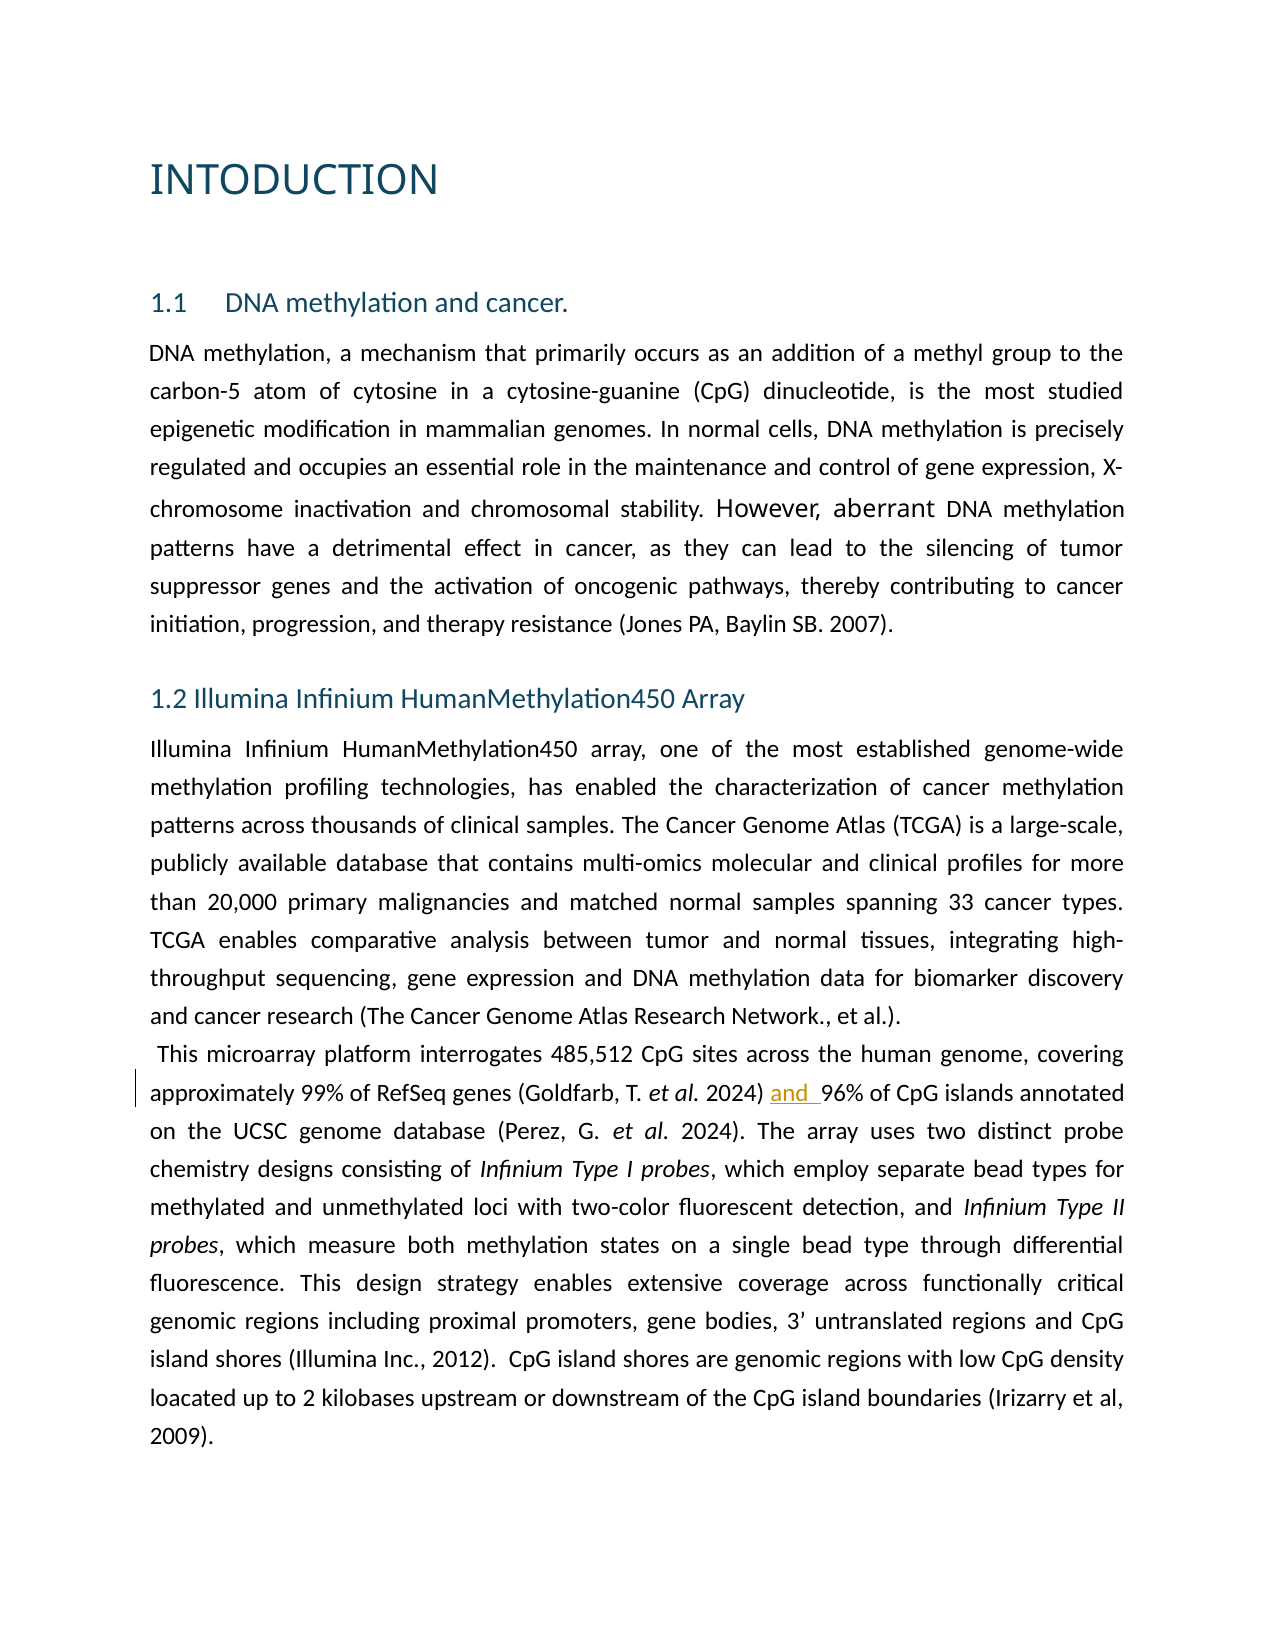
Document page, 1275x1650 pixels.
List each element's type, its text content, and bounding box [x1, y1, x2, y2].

subtitle 1.1 DNA methylation and cancer. [150, 284, 1125, 320]
text DNA methylation, a mechanism that primarily occurs as an addition of a methyl group to the carbon-5 atom of cytosine in a cytosine-guanine (CpG) dinucleotide, is the most studied epigenetic modification in mammalian genomes. In normal cells, DNA methylation is precisely regulated and occupies an essential role in the maintenance and control of gene expression, X-chromosome inactivation and chromosomal stability. However, aberrant DNA methylation patterns have a detrimental effect in cancer, as they can lead to the silencing of tumor suppressor genes and the activation of oncogenic pathways, thereby contributing to cancer initiation, progression, and therapy resistance (Jones PA, Baylin SB. 2007). [148, 337, 1125, 639]
subtitle 1.2 Illumina Infinium HumanMethylation450 Array [150, 680, 1125, 716]
subtitle INTODUCTION [150, 150, 1125, 207]
text Illumina Infinium HumanMethylation450 array, one of the most established genome-wide methylation profiling technologies, has enabled the characterization of cancer methylation patterns across thousands of clinical samples. The Cancer Genome Atlas (TCGA) is a large-scale, publicly available database that contains multi-omics molecular and clinical profiles for more than 20,000 primary malignancies and matched normal samples spanning 33 cancer types. TCGA enables comparative analysis between tumor and normal tissues, integrating high-throughput sequencing, gene expression and DNA methylation data for biomarker discovery and cancer research (The Cancer Genome Atlas Research Network., et al.). [150, 733, 1125, 1031]
text This microarray platform interrogates 485,512 CpG sites across the human genome, covering approximately 99% of RefSeq genes (Goldfarb, T. et al. 2024) and 96% of CpG islands annotated on the UCSC genome database (Perez, G. et al. 2024). The array uses two distinct probe chemistry designs consisting of Infinium Type I probes, which employ separate bead types for methylated and unmethylated loci with two-color fluorescent detection, and Infinium Type II probes, which measure both methylation states on a single bead type through differential fluorescence. This design strategy enables extensive coverage across functionally critical genomic regions including proximal promoters, gene bodies, 3’ untranslated regions and CpG island shores (Illumina Inc., 2012). CpG island shores are genomic regions with low CpG density loacated up to 2 kilobases upstream or downstream of the CpG island boundaries (Irizarry et al, 2009). [148, 1038, 1125, 1450]
